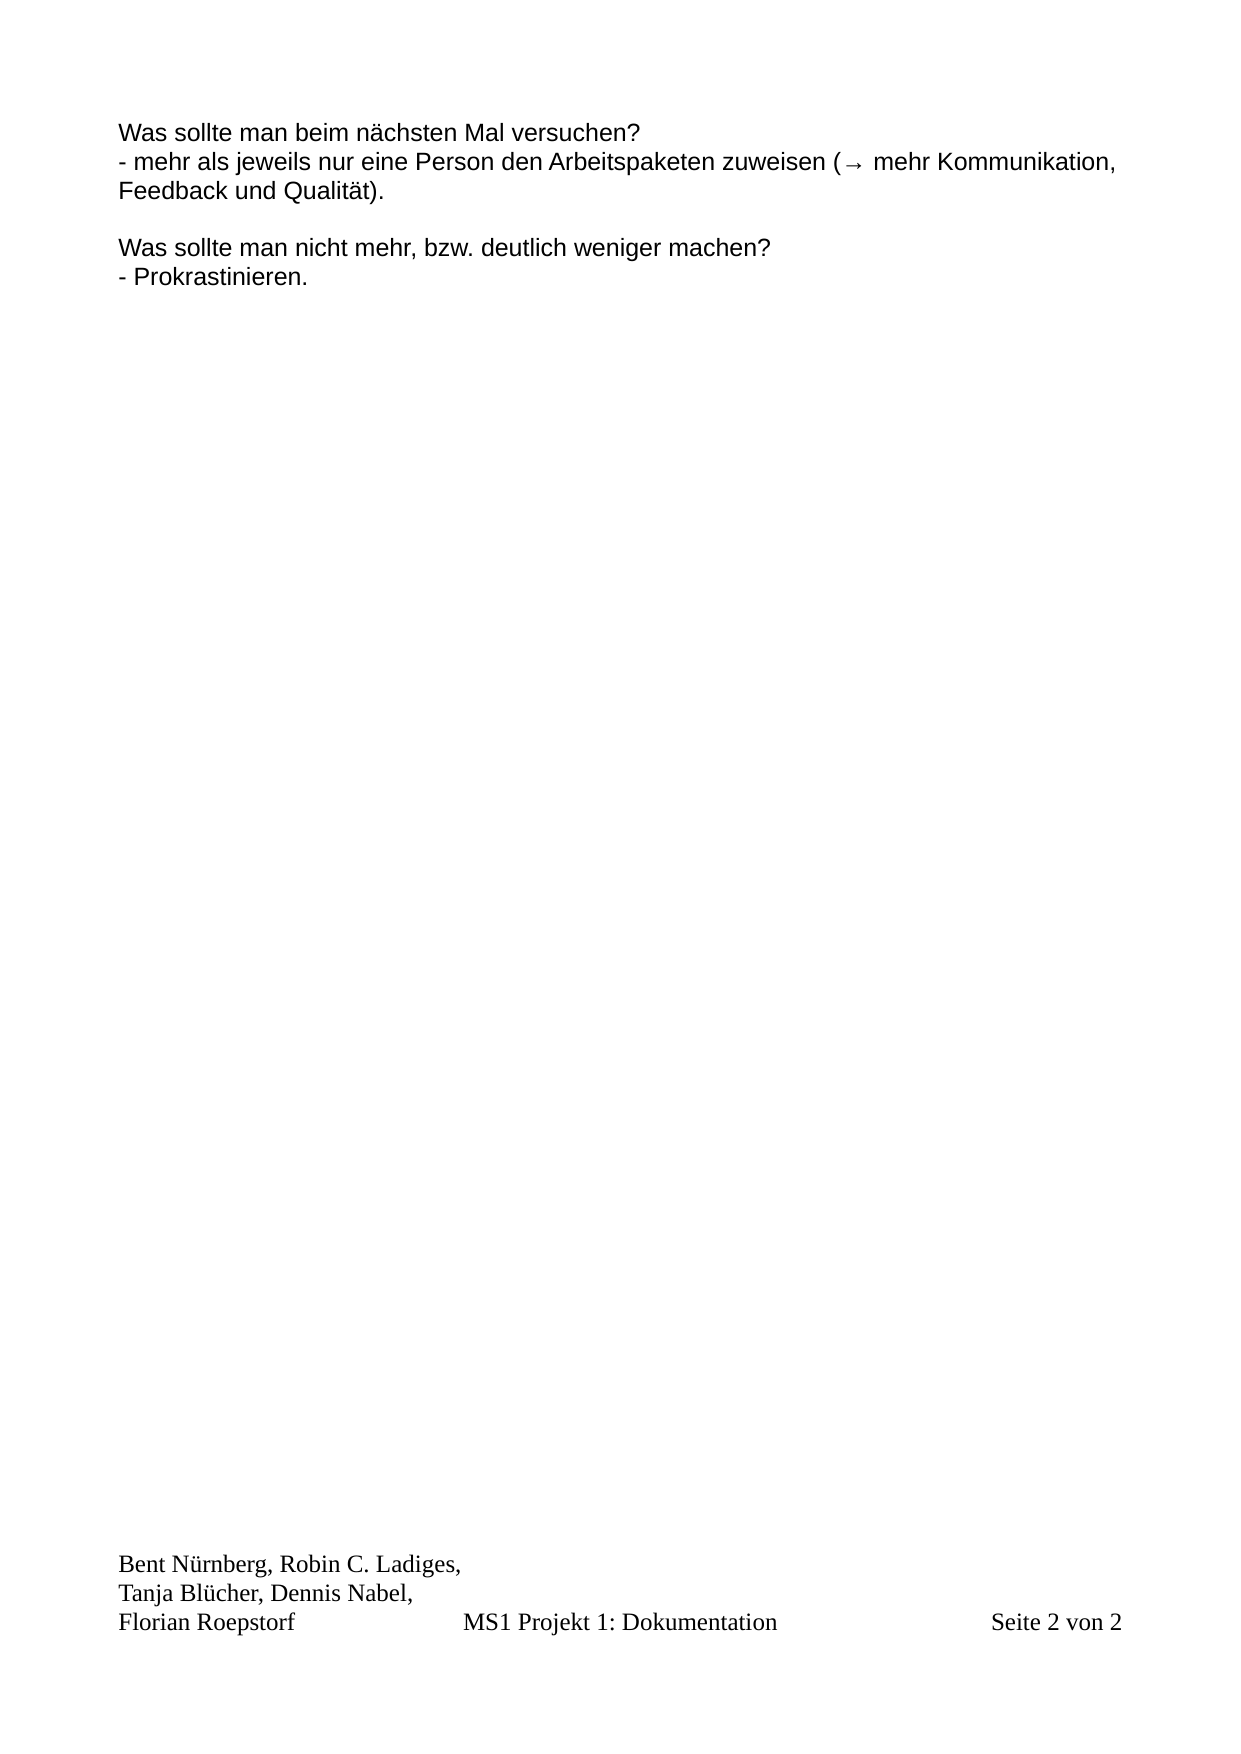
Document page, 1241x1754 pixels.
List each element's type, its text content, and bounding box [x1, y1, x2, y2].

text - mehr als jeweils nur eine Person den Arbeitspaketen zuweisen (→ mehr Kommunikation, Feedback und Qualität). [118, 147, 1122, 204]
text Was sollte man nicht mehr, bzw. deutlich weniger machen? [118, 233, 1122, 262]
text Was sollte man beim nächsten Mal versuchen? [118, 118, 1122, 147]
text - Prokrastinieren. [118, 262, 1122, 291]
